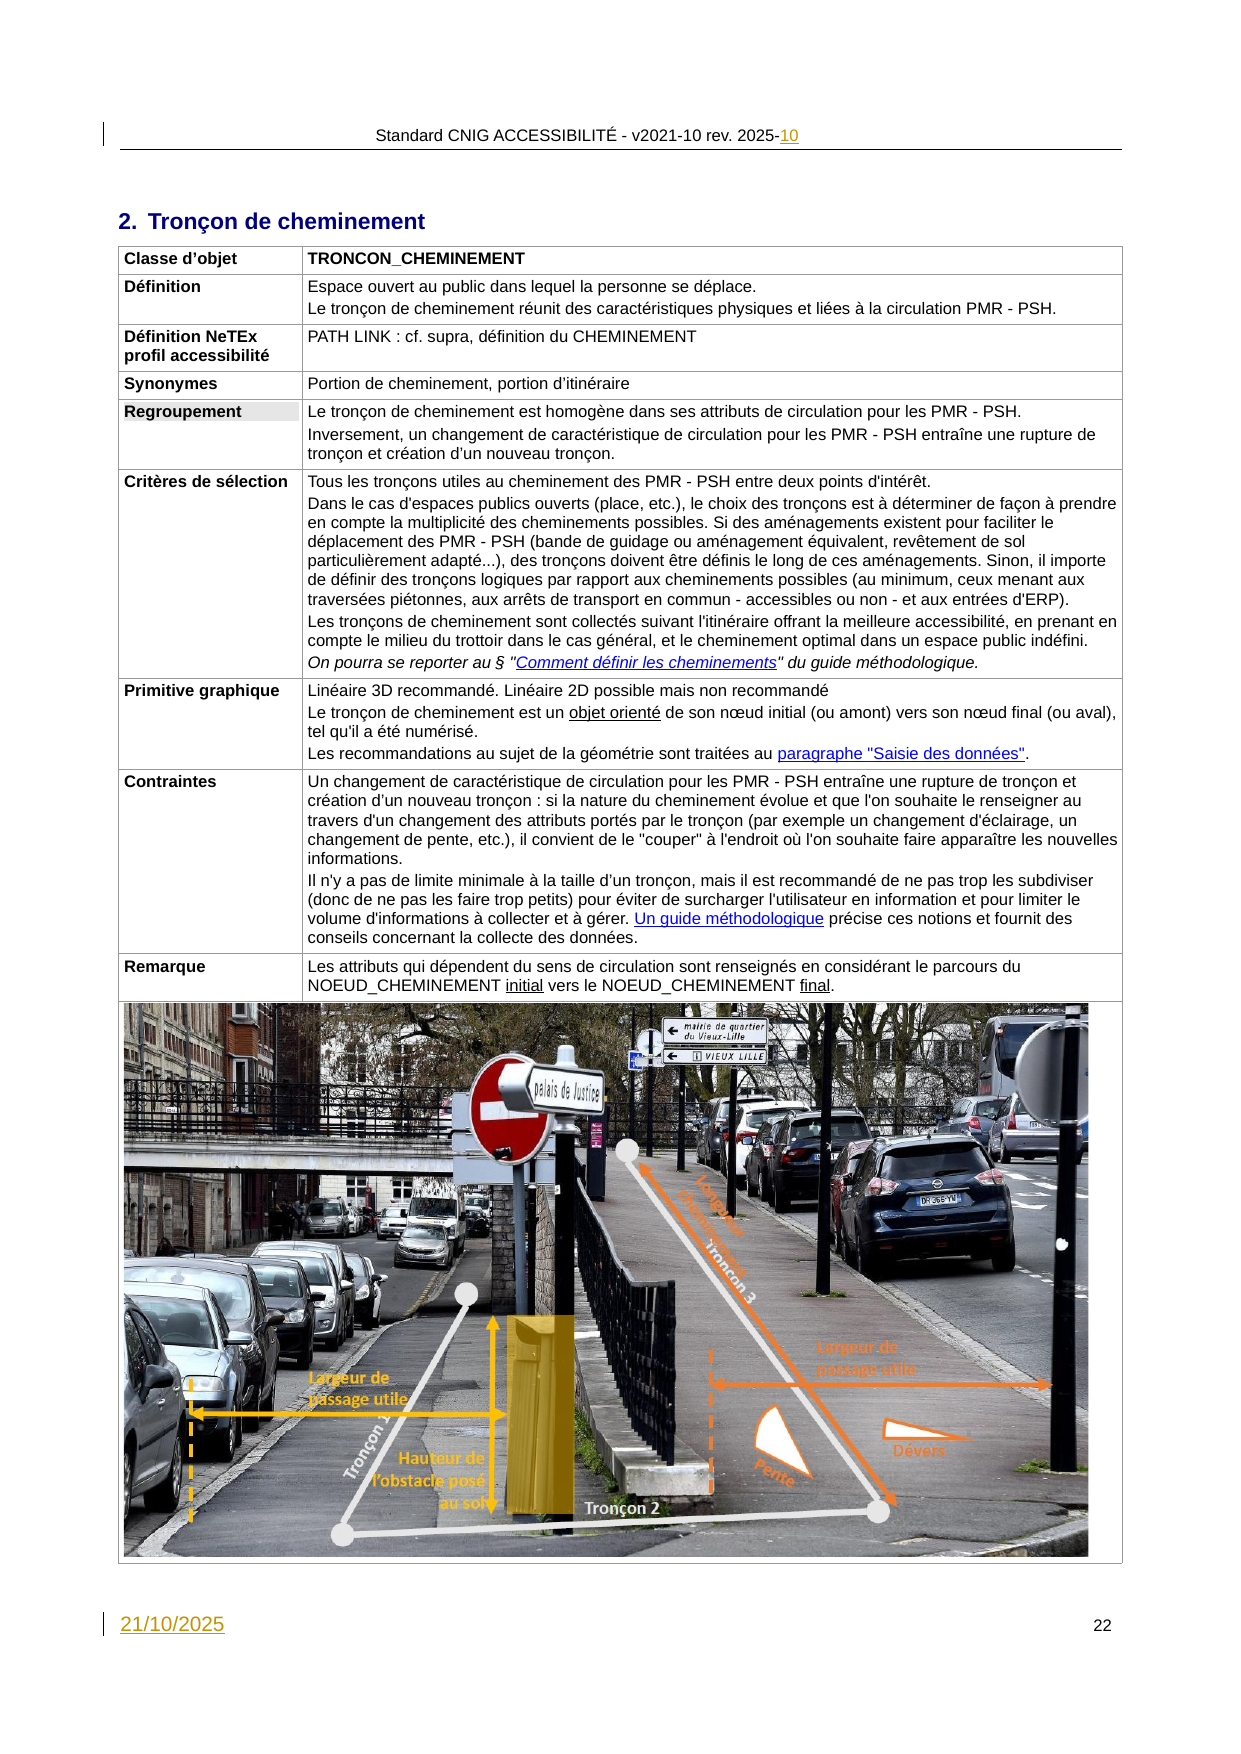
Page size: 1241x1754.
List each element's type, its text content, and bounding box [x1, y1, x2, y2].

subtitle Tronçon de cheminement [118, 208, 1122, 234]
table_header Classe d’objet [119, 247, 302, 274]
table_cell Portion de cheminement, portion d’itinéraire [303, 372, 1122, 399]
table_cell [119, 1002, 1122, 1563]
table_cell Définition NeTEx profil accessibilité [119, 325, 302, 371]
table_cell Tous les tronçons utiles au cheminement des PMR - PSH entre deux points d'intérêt. Dans le cas d'espaces publics ouverts (place, etc.), le choix des tronçons est à déterminer de façon à prendre en compte la multiplicité des cheminements possibles. Si des aménagements existent pour faciliter le déplacement des PMR - PSH (bande de guidage ou aménagement équivalent, revêtement de sol particulièrement adapté...), des tronçons doivent être définis le long de ces aménagements. Sinon, il importe de définir des tronçons logiques par rapport aux cheminements possibles (au minimum, ceux menant aux traversées piétonnes, aux arrêts de transport en commun - accessibles ou non - et aux entrées d'ERP). Les tronçons de cheminement sont collectés suivant l'itinéraire offrant la meilleure accessibilité, en prenant en compte le milieu du trottoir dans le cas général, et le cheminement optimal dans un espace public indéfini. On pourra se reporter au § "Comment définir les cheminements" du guide méthodologique. [303, 470, 1122, 678]
table_cell Regroupement [119, 400, 302, 468]
table_cell Un changement de caractéristique de circulation pour les PMR - PSH entraîne une rupture de tronçon et création d’un nouveau tronçon : si la nature du cheminement évolue et que l'on souhaite le renseigner au travers d'un changement des attributs portés par le tronçon (par exemple un changement d'éclairage, un changement de pente, etc.), il convient de le "couper" à l'endroit où l'on souhaite faire apparaître les nouvelles informations. Il n'y a pas de limite minimale à la taille d’un tronçon, mais il est recommandé de ne pas trop les subdiviser (donc de ne pas les faire trop petits) pour éviter de surcharger l'utilisateur en information et pour limiter le volume d'informations à collecter et à gérer. Un guide méthodologique précise ces notions et fournit des conseils concernant la collecte des données. [303, 770, 1122, 953]
table_cell Contraintes [119, 770, 302, 953]
table_cell Le tronçon de cheminement est homogène dans ses attributs de circulation pour les PMR - PSH. Inversement, un changement de caractéristique de circulation pour les PMR - PSH entraîne une rupture de tronçon et création d’un nouveau tronçon. [303, 400, 1122, 468]
table_cell Critères de sélection [119, 470, 302, 678]
table_cell Synonymes [119, 372, 302, 399]
table_header TRONCON_CHEMINEMENT [303, 247, 1122, 274]
table_cell PATH LINK : cf. supra, définition du CHEMINEMENT [303, 325, 1122, 371]
table_cell Primitive graphique [119, 679, 302, 769]
picture [123, 1003, 1089, 1557]
table_cell Définition [119, 275, 302, 324]
table_cell Espace ouvert au public dans lequel la personne se déplace. Le tronçon de cheminement réunit des caractéristiques physiques et liées à la circulation PMR - PSH. [303, 275, 1122, 324]
table_cell Les attributs qui dépendent du sens de circulation sont renseignés en considérant le parcours du NOEUD_CHEMINEMENT initial vers le NOEUD_CHEMINEMENT final. [303, 954, 1122, 1001]
table_cell Linéaire 3D recommandé. Linéaire 2D possible mais non recommandé Le tronçon de cheminement est un objet orienté de son nœud initial (ou amont) vers son nœud final (ou aval), tel qu'il a été numérisé. Les recommandations au sujet de la géométrie sont traitées au paragraphe "Saisie des données". [303, 679, 1122, 769]
table_cell Remarque [119, 954, 302, 1001]
